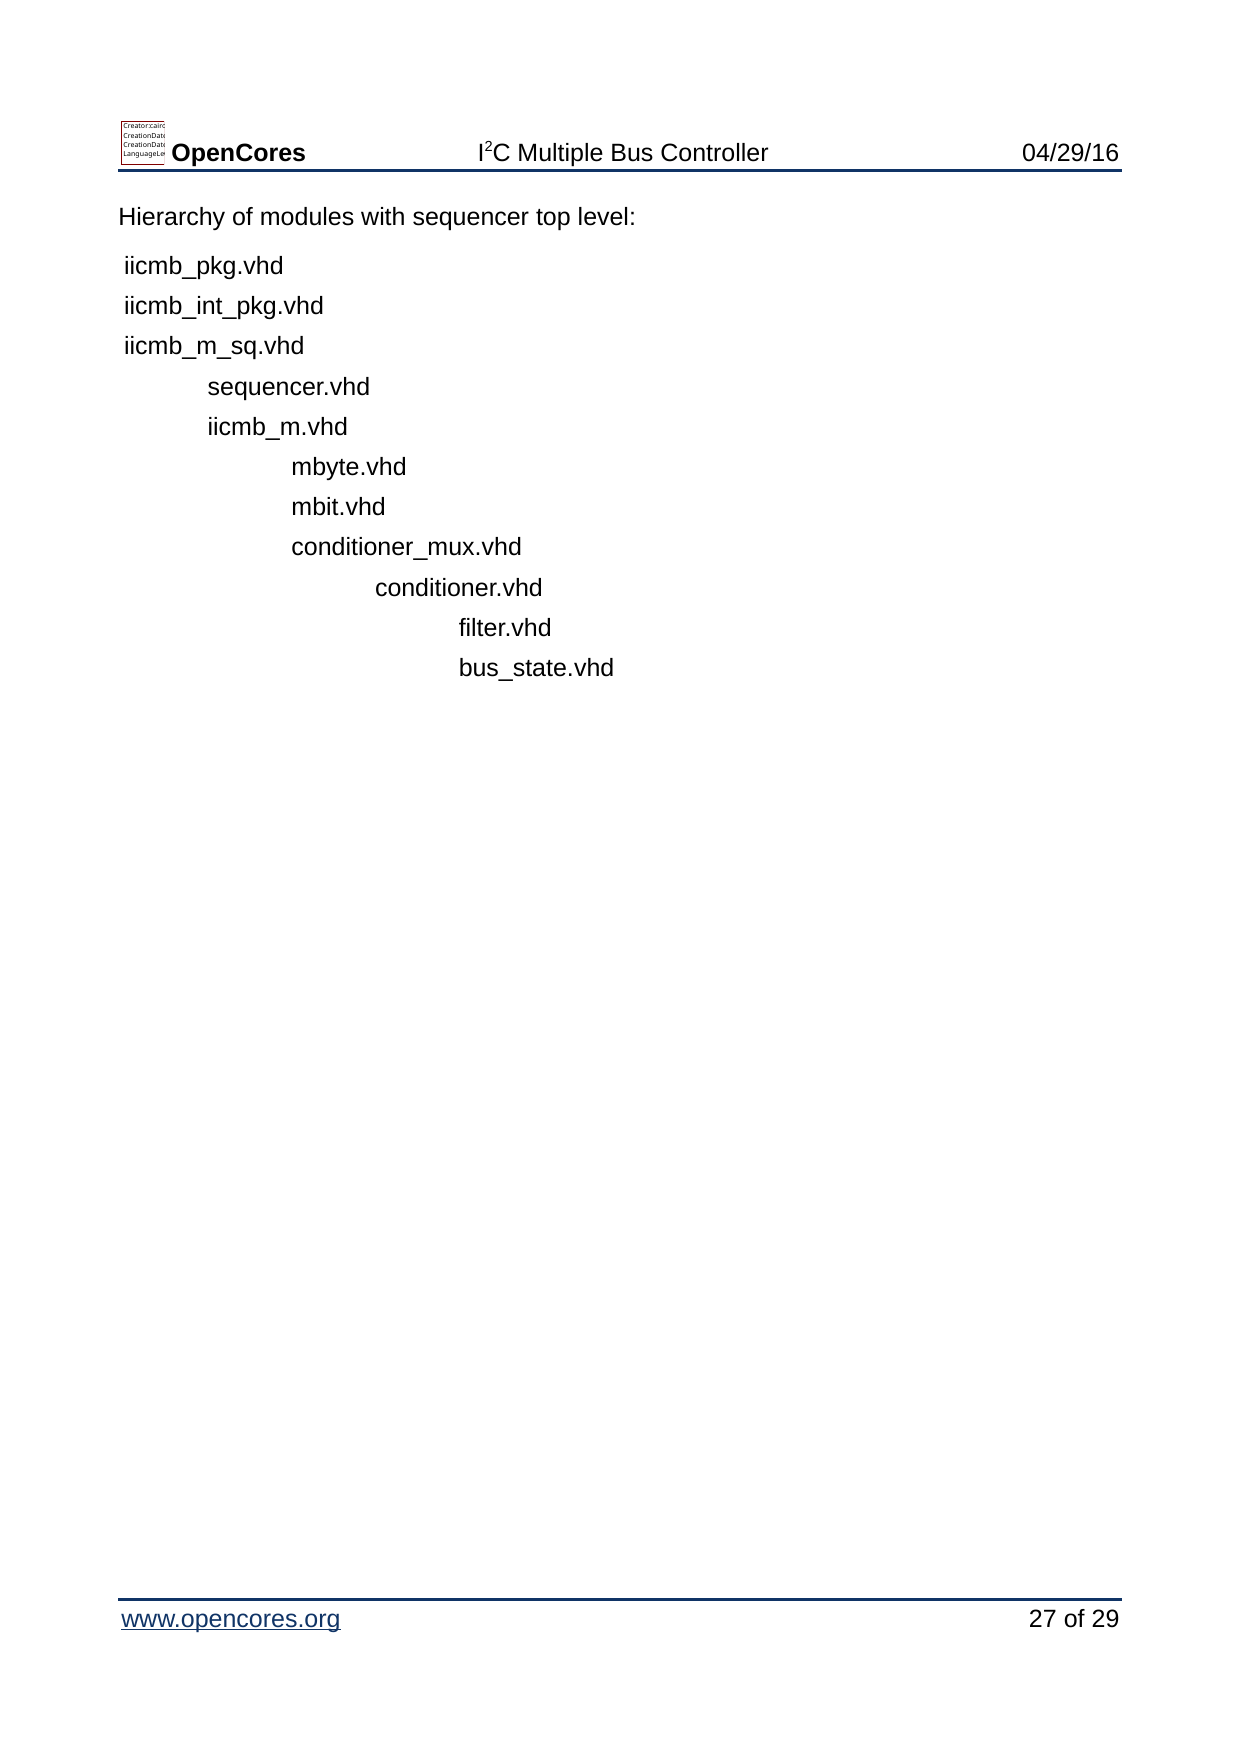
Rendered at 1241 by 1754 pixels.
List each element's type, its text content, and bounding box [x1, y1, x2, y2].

table_cell [536, 326, 620, 366]
table_cell [955, 366, 1038, 406]
table_cell [118, 486, 202, 527]
table_cell [871, 527, 955, 567]
table_cell [871, 446, 955, 486]
table_cell [453, 326, 536, 366]
table_cell [118, 366, 202, 406]
table_cell [871, 647, 955, 687]
table_cell [620, 567, 704, 607]
table_cell filter.vhd [453, 607, 704, 647]
table_cell sequencer.vhd [202, 366, 453, 406]
table_cell iicmb_int_pkg.vhd [118, 285, 369, 326]
table_cell [118, 527, 202, 567]
table_cell [536, 366, 620, 406]
table_cell [118, 567, 202, 607]
table_cell [955, 406, 1038, 446]
table_header [955, 245, 1038, 285]
table_cell [955, 647, 1038, 687]
table_cell [788, 446, 871, 486]
table_cell [202, 527, 285, 567]
table_header [704, 245, 787, 285]
table_cell conditioner.vhd [369, 567, 620, 607]
table_cell [788, 567, 871, 607]
table_cell [704, 567, 787, 607]
table_cell [704, 366, 787, 406]
table_cell [871, 366, 955, 406]
table_cell mbyte.vhd [285, 446, 536, 486]
table_cell [202, 647, 285, 687]
table_cell [202, 607, 285, 647]
table_header iicmb_pkg.vhd [118, 245, 369, 285]
table_cell [285, 567, 369, 607]
table_cell [704, 647, 787, 687]
table_cell [453, 406, 536, 446]
table_cell [955, 446, 1038, 486]
table_cell [118, 406, 202, 446]
table_cell [871, 567, 955, 607]
table_cell mbit.vhd [285, 486, 536, 527]
table_cell [1038, 486, 1122, 527]
table_cell [369, 607, 453, 647]
table_cell [536, 285, 620, 326]
table_cell [788, 607, 871, 647]
table_cell [202, 446, 285, 486]
table_cell [1038, 567, 1122, 607]
table_cell [118, 607, 202, 647]
table_header [620, 245, 704, 285]
table_cell [620, 486, 704, 527]
table_cell [788, 406, 871, 446]
table_cell [536, 406, 620, 446]
table_cell [202, 567, 285, 607]
table_cell [285, 647, 369, 687]
table_cell bus_state.vhd [453, 647, 704, 687]
table_cell [704, 326, 787, 366]
text Hierarchy of modules with sequencer top level: [118, 202, 1122, 231]
table_cell iicmb_m.vhd [202, 406, 453, 446]
table_cell [955, 326, 1038, 366]
table_cell [620, 326, 704, 366]
table_cell [871, 326, 955, 366]
table_cell [704, 285, 787, 326]
table_cell [704, 607, 787, 647]
table_cell [620, 366, 704, 406]
table_cell [536, 486, 620, 527]
table_cell [1038, 607, 1122, 647]
table_cell [788, 647, 871, 687]
table_cell [369, 285, 453, 326]
table_cell [955, 527, 1038, 567]
table_cell [1038, 527, 1122, 567]
table_header [788, 245, 871, 285]
table_cell [620, 446, 704, 486]
table_header [1038, 245, 1122, 285]
table_cell [704, 406, 787, 446]
table_cell [955, 285, 1038, 326]
table_header [871, 245, 955, 285]
table_cell [1038, 326, 1122, 366]
table_cell [453, 366, 536, 406]
table_cell [620, 527, 704, 567]
table_cell [536, 446, 620, 486]
table_cell [453, 285, 536, 326]
table_cell [788, 486, 871, 527]
table_cell [1038, 647, 1122, 687]
table_header [536, 245, 620, 285]
table_cell [118, 446, 202, 486]
table_cell [1038, 406, 1122, 446]
table_cell [704, 446, 787, 486]
table_cell [871, 486, 955, 527]
table_cell [871, 607, 955, 647]
table_cell [1038, 285, 1122, 326]
table_cell [285, 607, 369, 647]
table_cell [871, 406, 955, 446]
table_cell [704, 486, 787, 527]
table_cell [788, 527, 871, 567]
table_cell [955, 486, 1038, 527]
table_cell [536, 527, 620, 567]
table_cell [788, 285, 871, 326]
table_cell [620, 285, 704, 326]
table_cell [1038, 366, 1122, 406]
table_cell [202, 486, 285, 527]
table_cell iicmb_m_sq.vhd [118, 326, 369, 366]
table_header [369, 245, 453, 285]
table_cell [788, 326, 871, 366]
table_cell [704, 527, 787, 567]
table_cell [1038, 446, 1122, 486]
table_cell [620, 406, 704, 446]
table_cell [369, 326, 453, 366]
table_cell [369, 647, 453, 687]
table_cell conditioner_mux.vhd [285, 527, 536, 567]
table_cell [788, 366, 871, 406]
table_cell [118, 647, 202, 687]
table_cell [871, 285, 955, 326]
table_cell [955, 567, 1038, 607]
table_header [453, 245, 536, 285]
table_cell [955, 607, 1038, 647]
